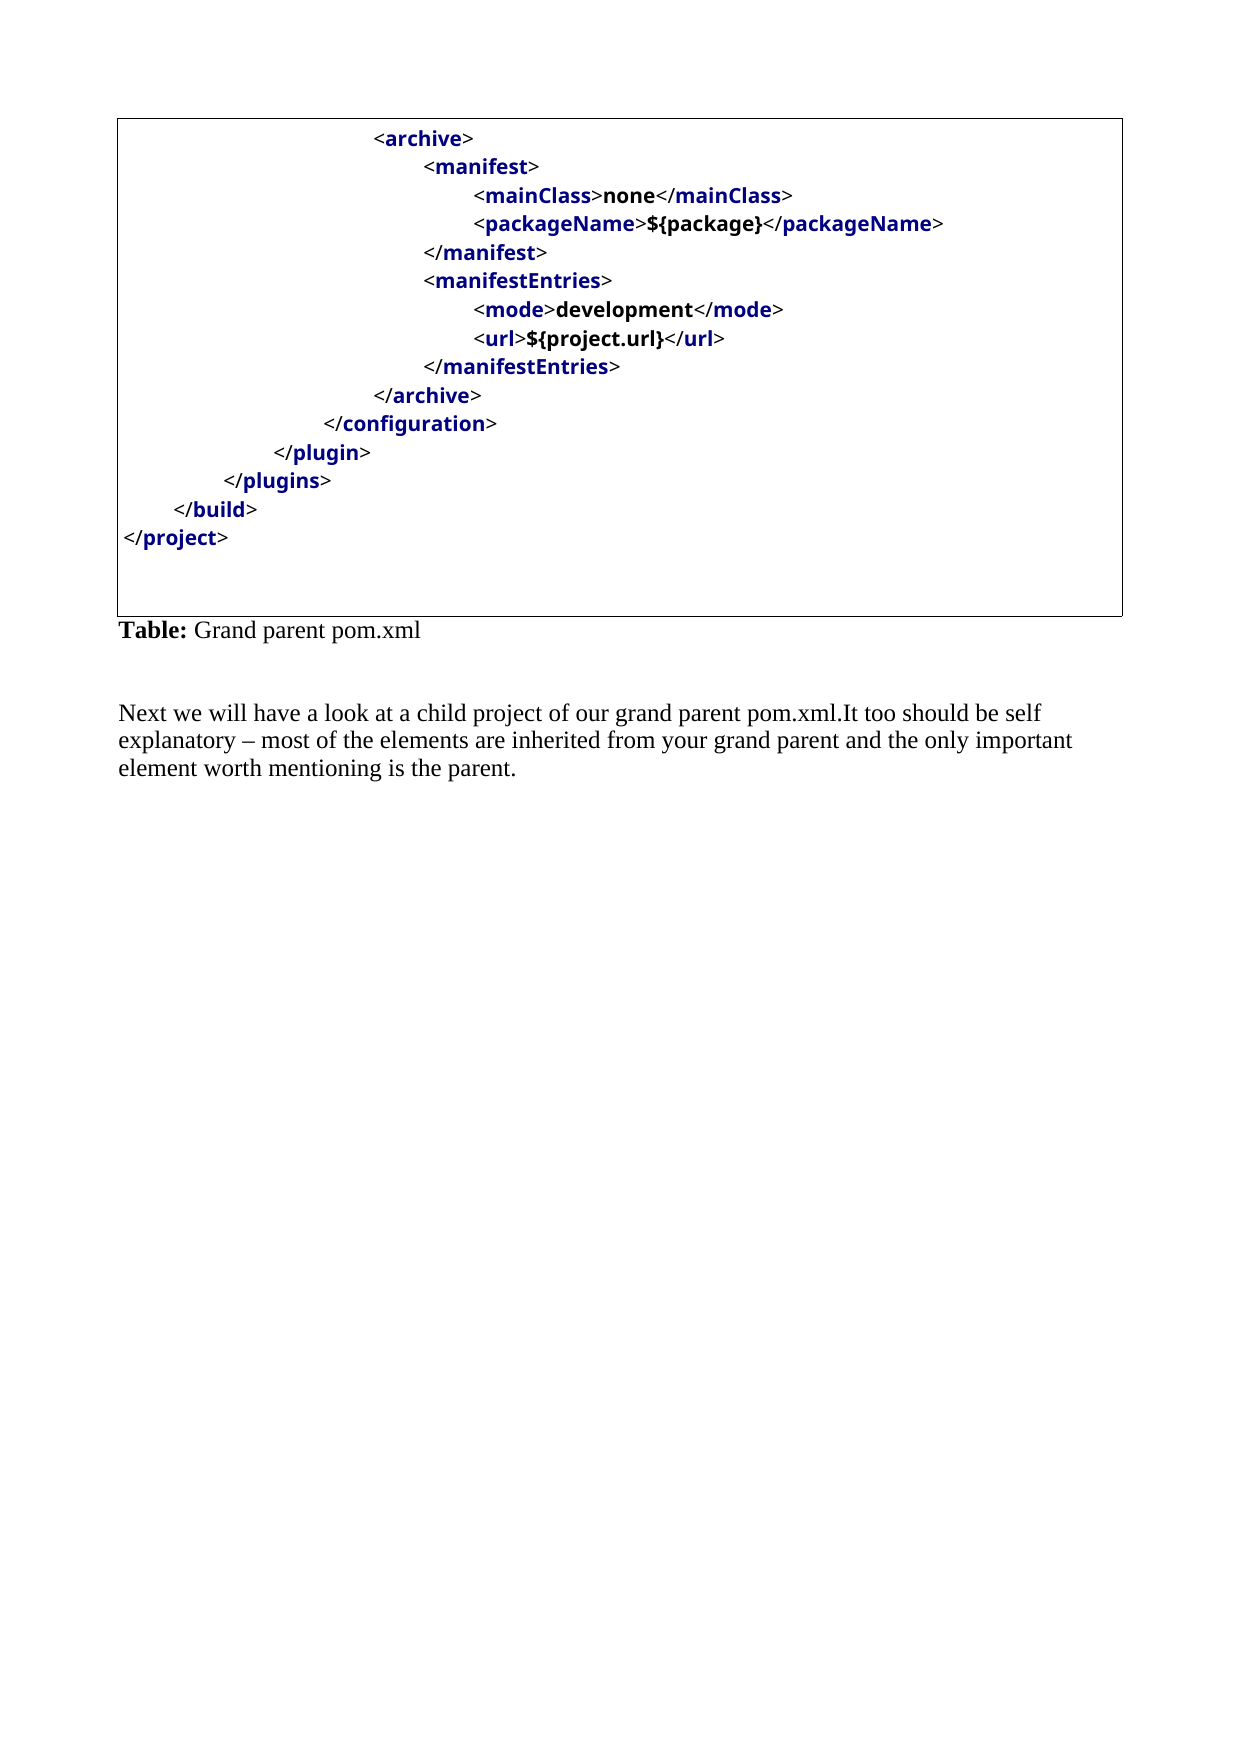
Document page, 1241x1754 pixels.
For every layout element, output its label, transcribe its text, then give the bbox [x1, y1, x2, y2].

text Next we will have a look at a child project of our grand parent pom.xml.It too should be self explanatory – most of the elements are inherited from your grand parent and the only important element worth mentioning is the parent. [118, 699, 1122, 782]
table_header <archive> <manifest> <mainClass>none</mainClass> <packageName>${package}</packageName> </manifest> <manifestEntries> <mode>development</mode> <url>${project.url}</url> </manifestEntries> </archive> </configuration> </plugin> </plugins> </build> </project> [118, 119, 1122, 616]
text Table: Grand parent pom.xml [118, 617, 1122, 643]
